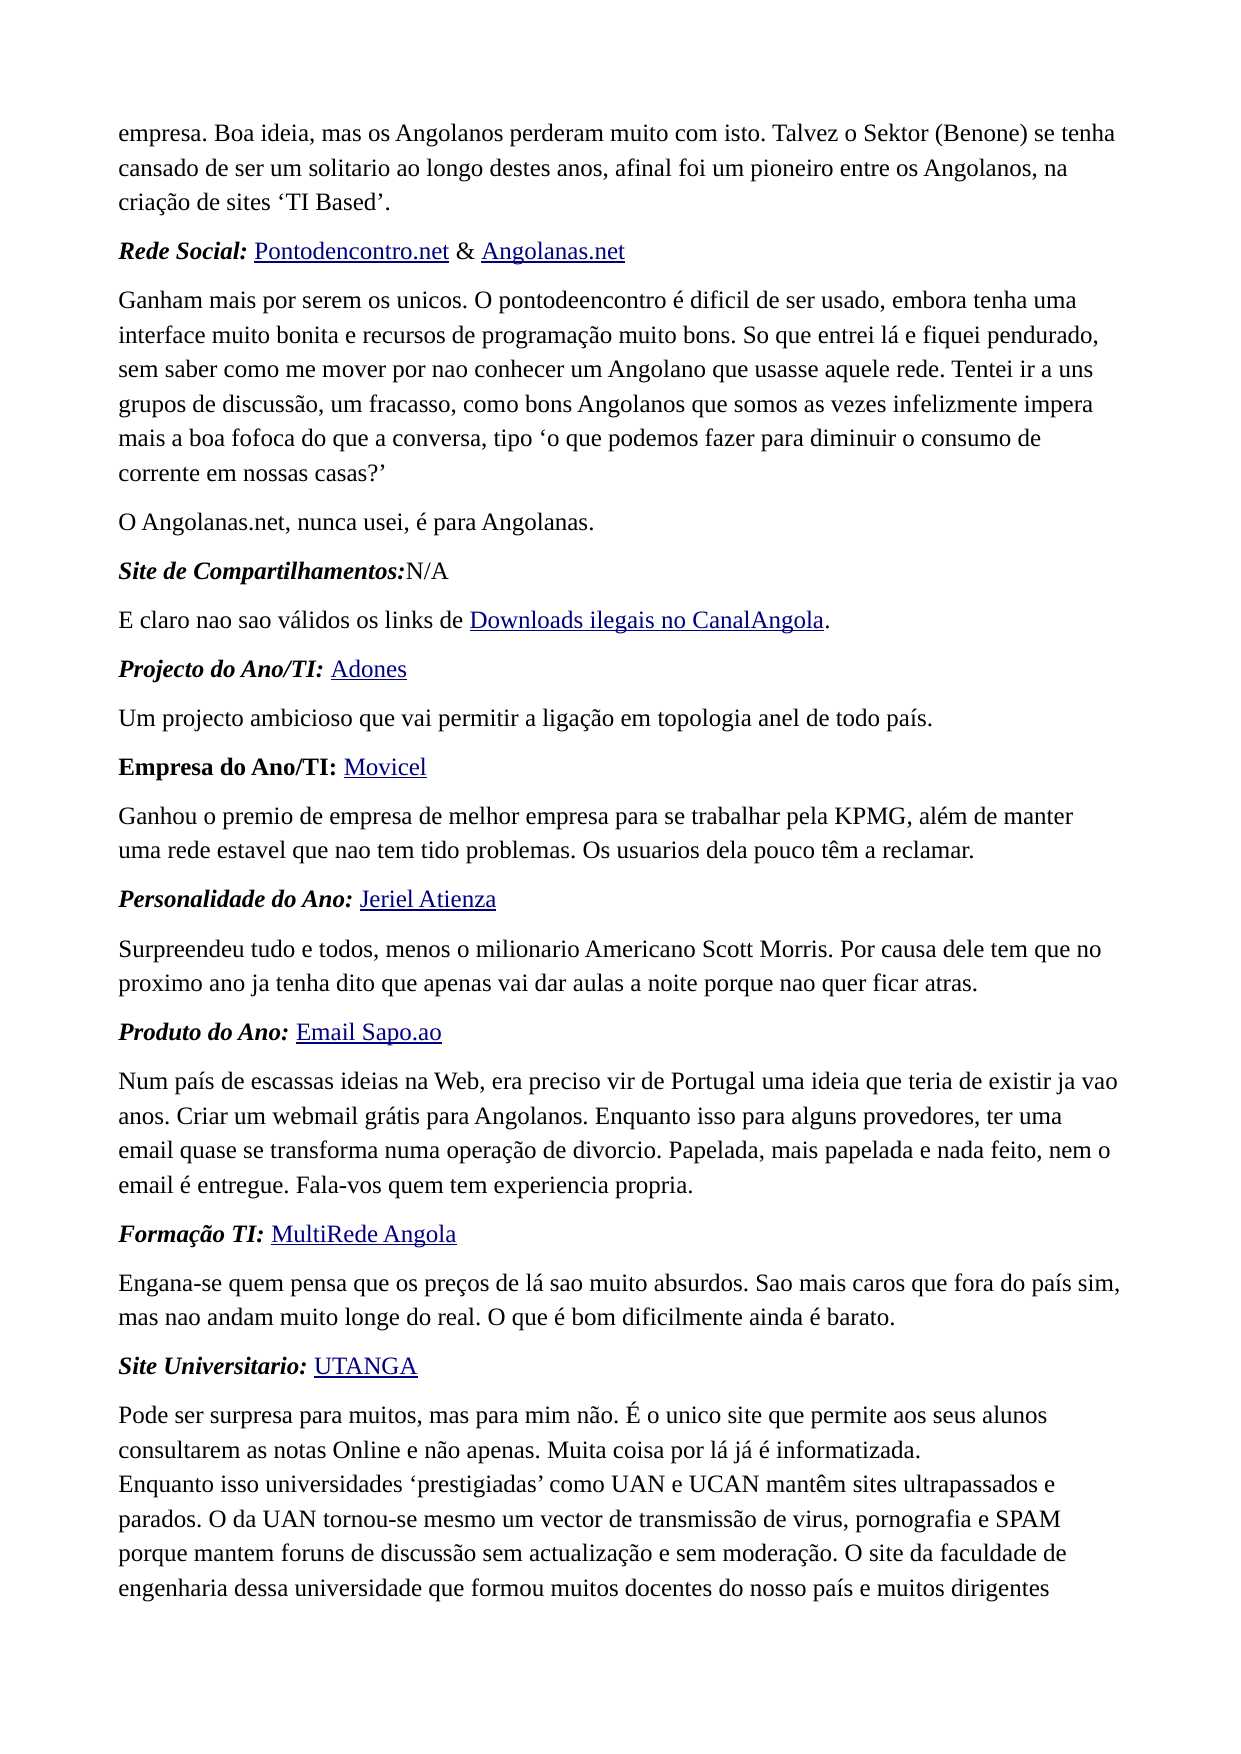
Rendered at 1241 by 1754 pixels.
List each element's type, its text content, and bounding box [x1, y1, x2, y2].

text Produto do Ano: Email Sapo.ao [118, 1017, 1122, 1046]
text Rede Social: Pontodencontro.net & Angolanas.net [118, 236, 1122, 265]
text Num país de escassas ideias na Web, era preciso vir de Portugal uma ideia que teria de existir ja vao anos. Criar um webmail grátis para Angolanos. Enquanto isso para alguns provedores, ter uma email quase se transforma numa operação de divorcio. Papelada, mais papelada e nada feito, nem o email é entregue. Fala-vos quem tem experiencia propria. [118, 1066, 1122, 1198]
text Pode ser surpresa para muitos, mas para mim não. É o unico site que permite aos seus alunos consultarem as notas Online e não apenas. Muita coisa por lá já é informatizada. Enquanto isso universidades ‘prestigiadas’ como UAN e UCAN mantêm sites ultrapassados e parados. O da UAN tornou-se mesmo um vector de transmissão de virus, pornografia e SPAM porque mantem foruns de discussão sem actualização e sem moderação. O site da faculdade de engenharia dessa universidade que formou muitos docentes do nosso país e muitos dirigentes [118, 1400, 1122, 1602]
text Ganham mais por serem os unicos. O pontodeencontro é dificil de ser usado, embora tenha uma interface muito bonita e recursos de programação muito bons. So que entrei lá e fiquei pendurado, sem saber como me mover por nao conhecer um Angolano que usasse aquele rede. Tentei ir a uns grupos de discussão, um fracasso, como bons Angolanos que somos as vezes infelizmente impera mais a boa fofoca do que a conversa, tipo ‘o que podemos fazer para diminuir o consumo de corrente em nossas casas?’ [118, 285, 1122, 486]
text E claro nao sao válidos os links de Downloads ilegais no CanalAngola. [118, 605, 1122, 633]
text empresa. Boa ideia, mas os Angolanos perderam muito com isto. Talvez o Sektor (Benone) se tenha cansado de ser um solitario ao longo destes anos, afinal foi um pioneiro entre os Angolanos, na criação de sites ‘TI Based’. [118, 118, 1122, 216]
text Personalidade do Ano: Jeriel Atienza [118, 884, 1122, 913]
text Formação TI: MultiRede Angola [118, 1219, 1122, 1247]
text Site de Compartilhamentos:N/A [118, 556, 1122, 584]
text Engana-se quem pensa que os preços de lá sao muito absurdos. Sao mais caros que fora do país sim, mas nao andam muito longe do real. O que é bom dificilmente ainda é barato. [118, 1268, 1122, 1331]
text Site Universitario: UTANGA [118, 1351, 1122, 1380]
text Ganhou o premio de empresa de melhor empresa para se trabalhar pela KPMG, além de manter uma rede estavel que nao tem tido problemas. Os usuarios dela pouco têm a reclamar. [118, 801, 1122, 864]
text Um projecto ambicioso que vai permitir a ligação em topologia anel de todo país. [118, 703, 1122, 732]
text Projecto do Ano/TI: Adones [118, 654, 1122, 683]
text Empresa do Ano/TI: Movicel [118, 752, 1122, 781]
text Surpreendeu tudo e todos, menos o milionario Americano Scott Morris. Por causa dele tem que no proximo ano ja tenha dito que apenas vai dar aulas a noite porque nao quer ficar atras. [118, 934, 1122, 997]
text O Angolanas.net, nunca usei, é para Angolanas. [118, 507, 1122, 535]
